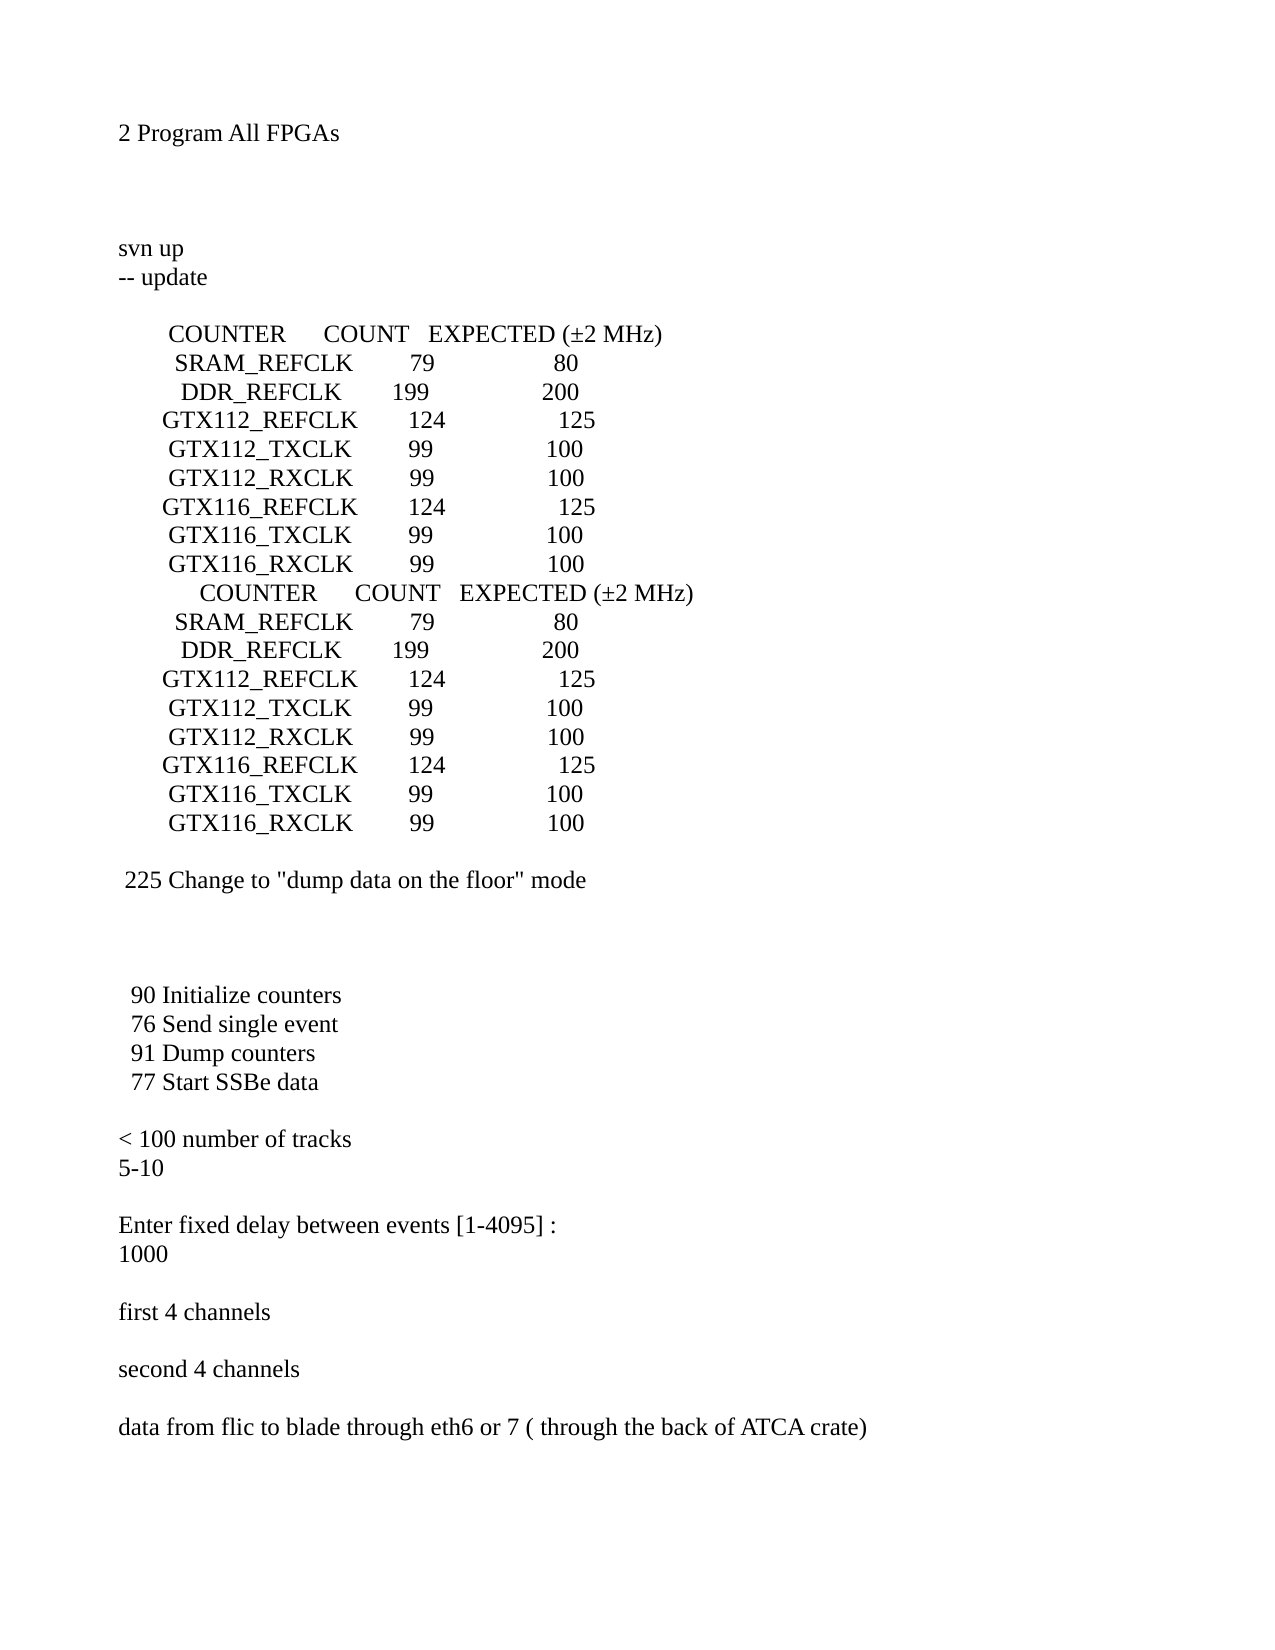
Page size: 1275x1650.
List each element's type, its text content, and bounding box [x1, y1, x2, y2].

text GTX116_RXCLK 99 100 [118, 549, 1157, 578]
text 91 Dump counters [118, 1038, 1157, 1067]
text 76 Send single event [118, 1009, 1157, 1038]
text < 100 number of tracks [118, 1124, 1157, 1153]
text data from flic to blade through eth6 or 7 ( through the back of ATCA crate) [118, 1412, 1157, 1441]
text second 4 channels [118, 1354, 1157, 1383]
text 2 Program All FPGAs [118, 118, 1157, 147]
text GTX112_RXCLK 99 100 [118, 463, 1157, 492]
text GTX116_TXCLK 99 100 [118, 779, 1157, 808]
text DDR_REFCLK 199 200 [118, 636, 1157, 664]
text GTX112_REFCLK 124 125 [118, 406, 1157, 434]
text 5-10 [118, 1153, 1157, 1182]
text GTX116_RXCLK 99 100 [118, 808, 1157, 837]
text 77 Start SSBe data [118, 1067, 1157, 1096]
text COUNTER COUNT EXPECTED (±2 MHz) [118, 578, 1157, 607]
text -- update [118, 262, 1157, 291]
text GTX116_REFCLK 124 125 [118, 751, 1157, 779]
text DDR_REFCLK 199 200 [118, 377, 1157, 406]
text GTX112_TXCLK 99 100 [118, 693, 1157, 722]
text GTX112_REFCLK 124 125 [118, 664, 1157, 693]
text GTX112_TXCLK 99 100 [118, 434, 1157, 463]
text Enter fixed delay between events [1-4095] : [118, 1211, 1157, 1239]
text 1000 [118, 1239, 1157, 1268]
text SRAM_REFCLK 79 80 [118, 607, 1157, 636]
text SRAM_REFCLK 79 80 [118, 348, 1157, 377]
text first 4 channels [118, 1297, 1157, 1326]
text GTX112_RXCLK 99 100 [118, 722, 1157, 751]
text GTX116_REFCLK 124 125 [118, 492, 1157, 521]
text 90 Initialize counters [118, 981, 1157, 1009]
text 225 Change to "dump data on the floor" mode [118, 866, 1157, 894]
text svn up [118, 233, 1157, 262]
text GTX116_TXCLK 99 100 [118, 521, 1157, 549]
text COUNTER COUNT EXPECTED (±2 MHz) [118, 319, 1157, 348]
